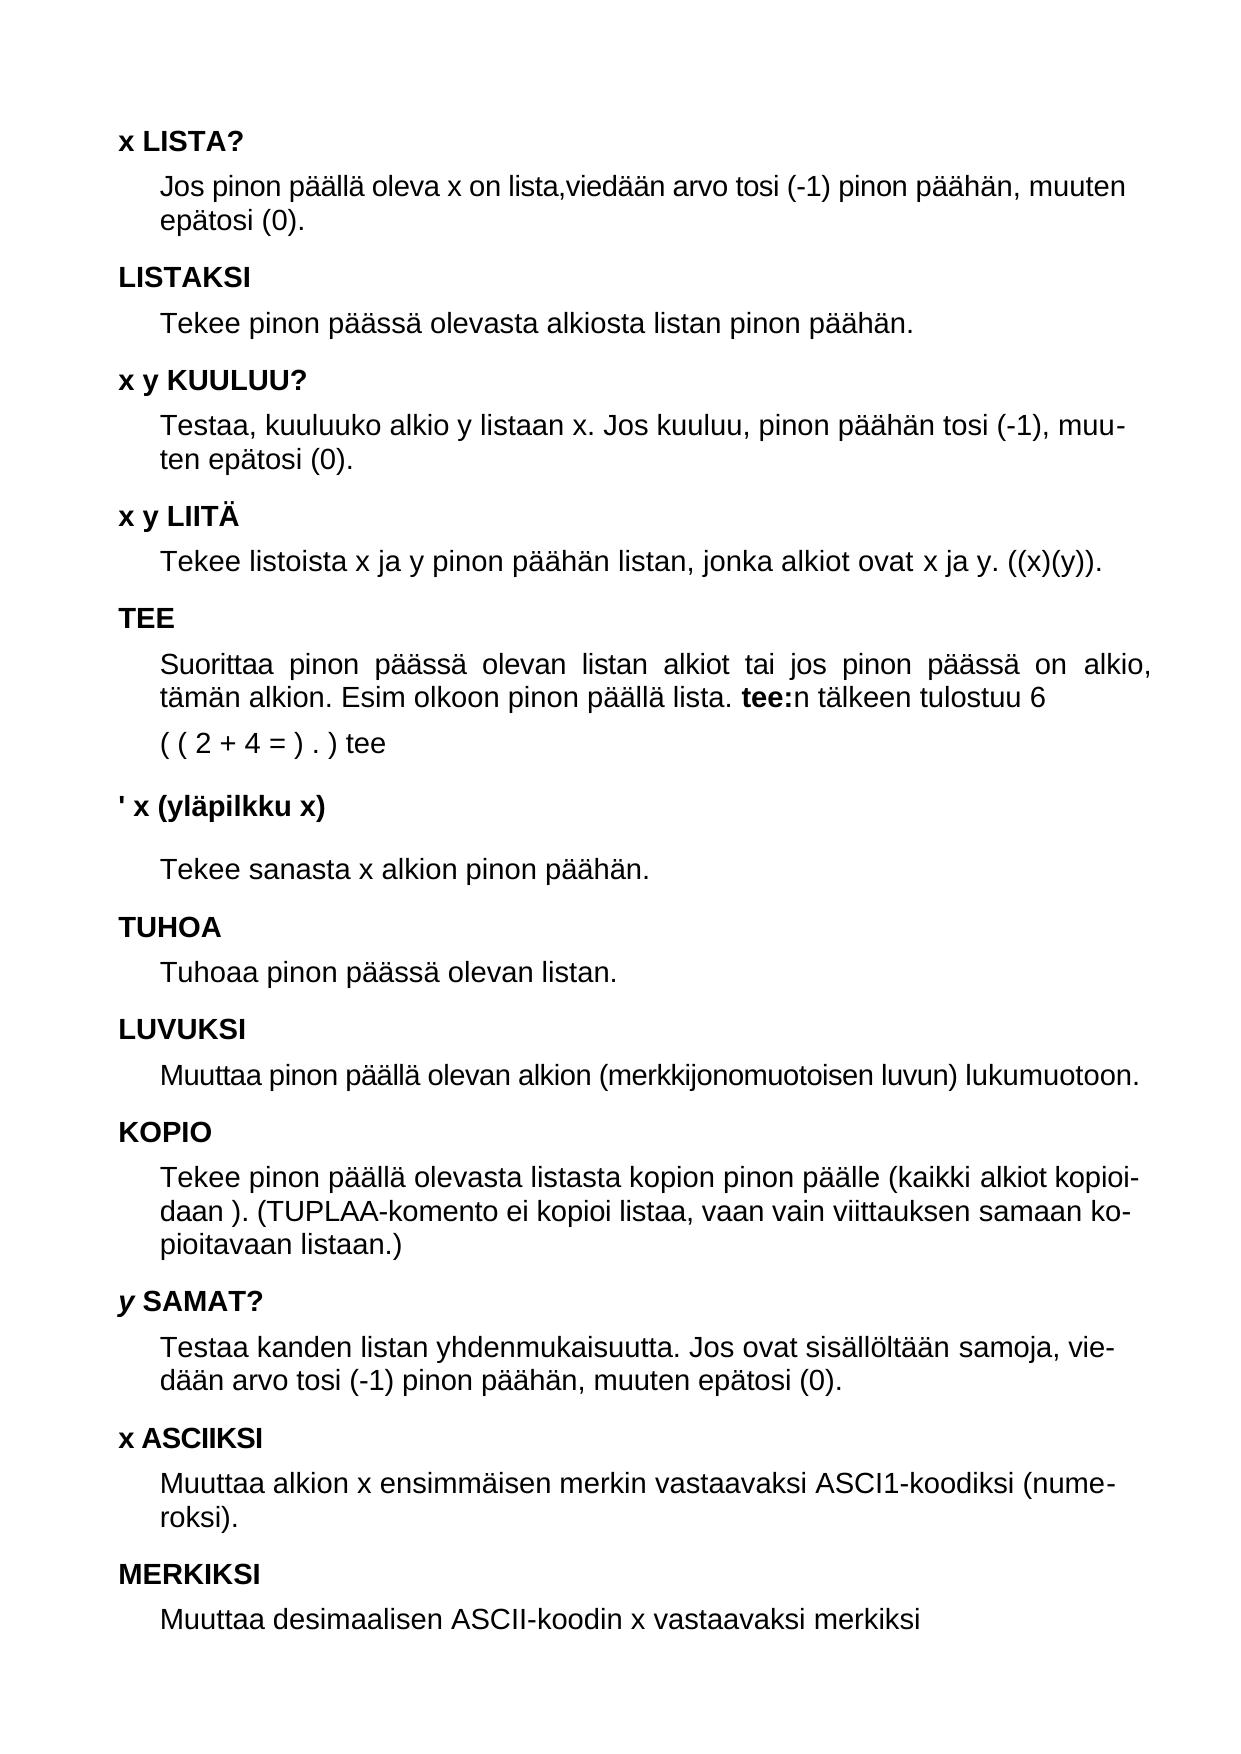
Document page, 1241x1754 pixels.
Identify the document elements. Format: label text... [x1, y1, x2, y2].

text x y KUULUU? [118, 363, 1152, 396]
text ' x (yläpilkku x) [118, 789, 1152, 823]
text ( ( 2 + 4 = ) . ) tee [159, 726, 1152, 759]
text x y LIITÄ [118, 499, 1152, 532]
text Jos pinon päällä oleva x on lista,viedään arvo tosi (-1) pinon päähän, muuten epätosi (0). [159, 169, 1152, 237]
text Testaa, kuuluuko alkio y listaan x. Jos kuuluu, pinon päähän tosi (-1), muu­ten epätosi (0). [159, 408, 1152, 475]
text TUHOA [118, 909, 1152, 943]
text Muuttaa desimaalisen ASCII-koodin x vastaavaksi merkiksi [159, 1602, 1152, 1636]
text Tuhoaa pinon päässä olevan listan. [159, 955, 1152, 988]
text Muuttaa pinon päällä olevan alkion (merkkijonomuotoisen luvun) lukumuotoon. [159, 1058, 1152, 1091]
text Testaa kanden listan yhdenmukaisuutta. Jos ovat sisällöltään samoja, vie­dään arvo tosi (-1) pinon päähän, muuten epätosi (0). [159, 1330, 1152, 1397]
text x LISTA? [118, 124, 1152, 158]
text Muuttaa alkion x ensimmäisen merkin vastaavaksi ASCI1-koodiksi (nume­roksi). [159, 1466, 1152, 1533]
text Suorittaa pi­non päässä olevan listan alkiot tai jos pinon päässä on alkio, tämän alkion. Esim olkoon pinon päällä lista. tee:n tälkeen tulostuu 6 [159, 647, 1152, 714]
text KOPIO [118, 1115, 1152, 1148]
text LUVUKSI [118, 1012, 1152, 1046]
text TEE [118, 602, 1152, 635]
text y SAMAT? [118, 1284, 1152, 1318]
text Tekee pinon päällä olevasta listasta kopion pinon päälle (kaikki alkiot kopioi­daan ). (TUPLAA-komento ei kopioi listaa, vaan vain viittauksen samaan ko­pioitavaan listaan.) [159, 1160, 1152, 1261]
text Tekee pinon päässä olevasta alkiosta listan pinon päähän. [159, 306, 1152, 339]
text MERKIKSI [118, 1557, 1152, 1590]
text LISTAKSI [118, 260, 1152, 294]
text Tekee listoista x ja y pinon päähän listan, jonka alkiot ovat x ja y. ((x)(y)). [159, 544, 1152, 578]
text x ASCIIKSI [118, 1421, 1152, 1454]
text Tekee sanasta x alkion pinon päähän. [159, 852, 1152, 886]
